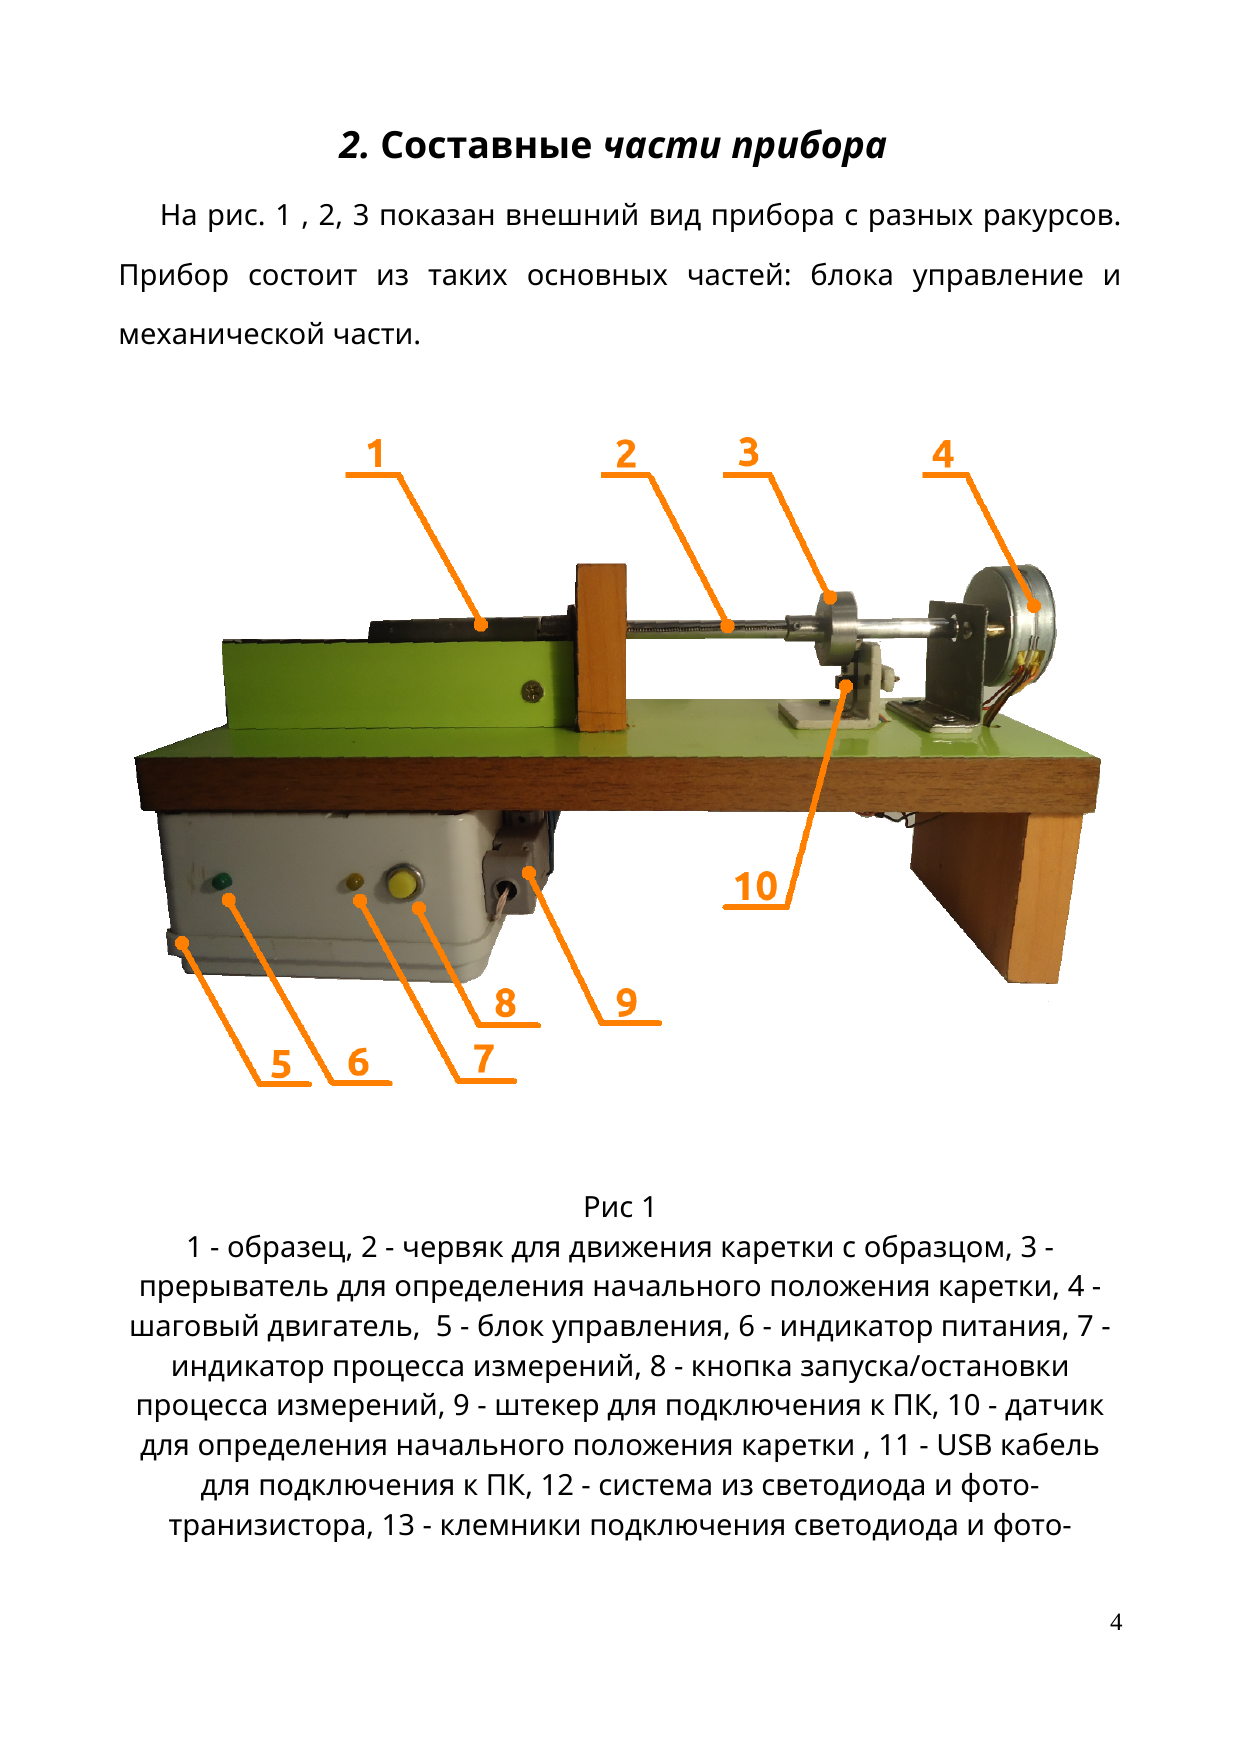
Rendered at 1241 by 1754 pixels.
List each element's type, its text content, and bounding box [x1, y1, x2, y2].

table_header [119, 426, 1122, 1180]
picture [123, 430, 1117, 1096]
text 2. Составные части прибора [118, 118, 1122, 169]
table_header [119, 374, 1122, 424]
text На рис. 1 , 2, 3 показан внешний вид прибора с разных ракурсов. Прибор состоит из таких основных частей: блока управление и механической части. [118, 195, 1122, 353]
table_cell Рис 1 1 - образец, 2 - червяк для движения каретки с образцом, 3 - прерыватель для определения начального положения каретки, 4 - шаговый двигатель, 5 - блок управления, 6 - индикатор питания, 7 - индикатор процесса измерений, 8 - кнопка запуска/остановки процесса измерений, 9 - штекер для подключения к ПК, 10 - датчик для определения начального положения каретки , 11 - USB кабель для подключения к ПК, 12 - система из светодиода и фото-транизистора, 13 - клемники подключения светодиода и фото- [119, 1181, 1122, 1549]
